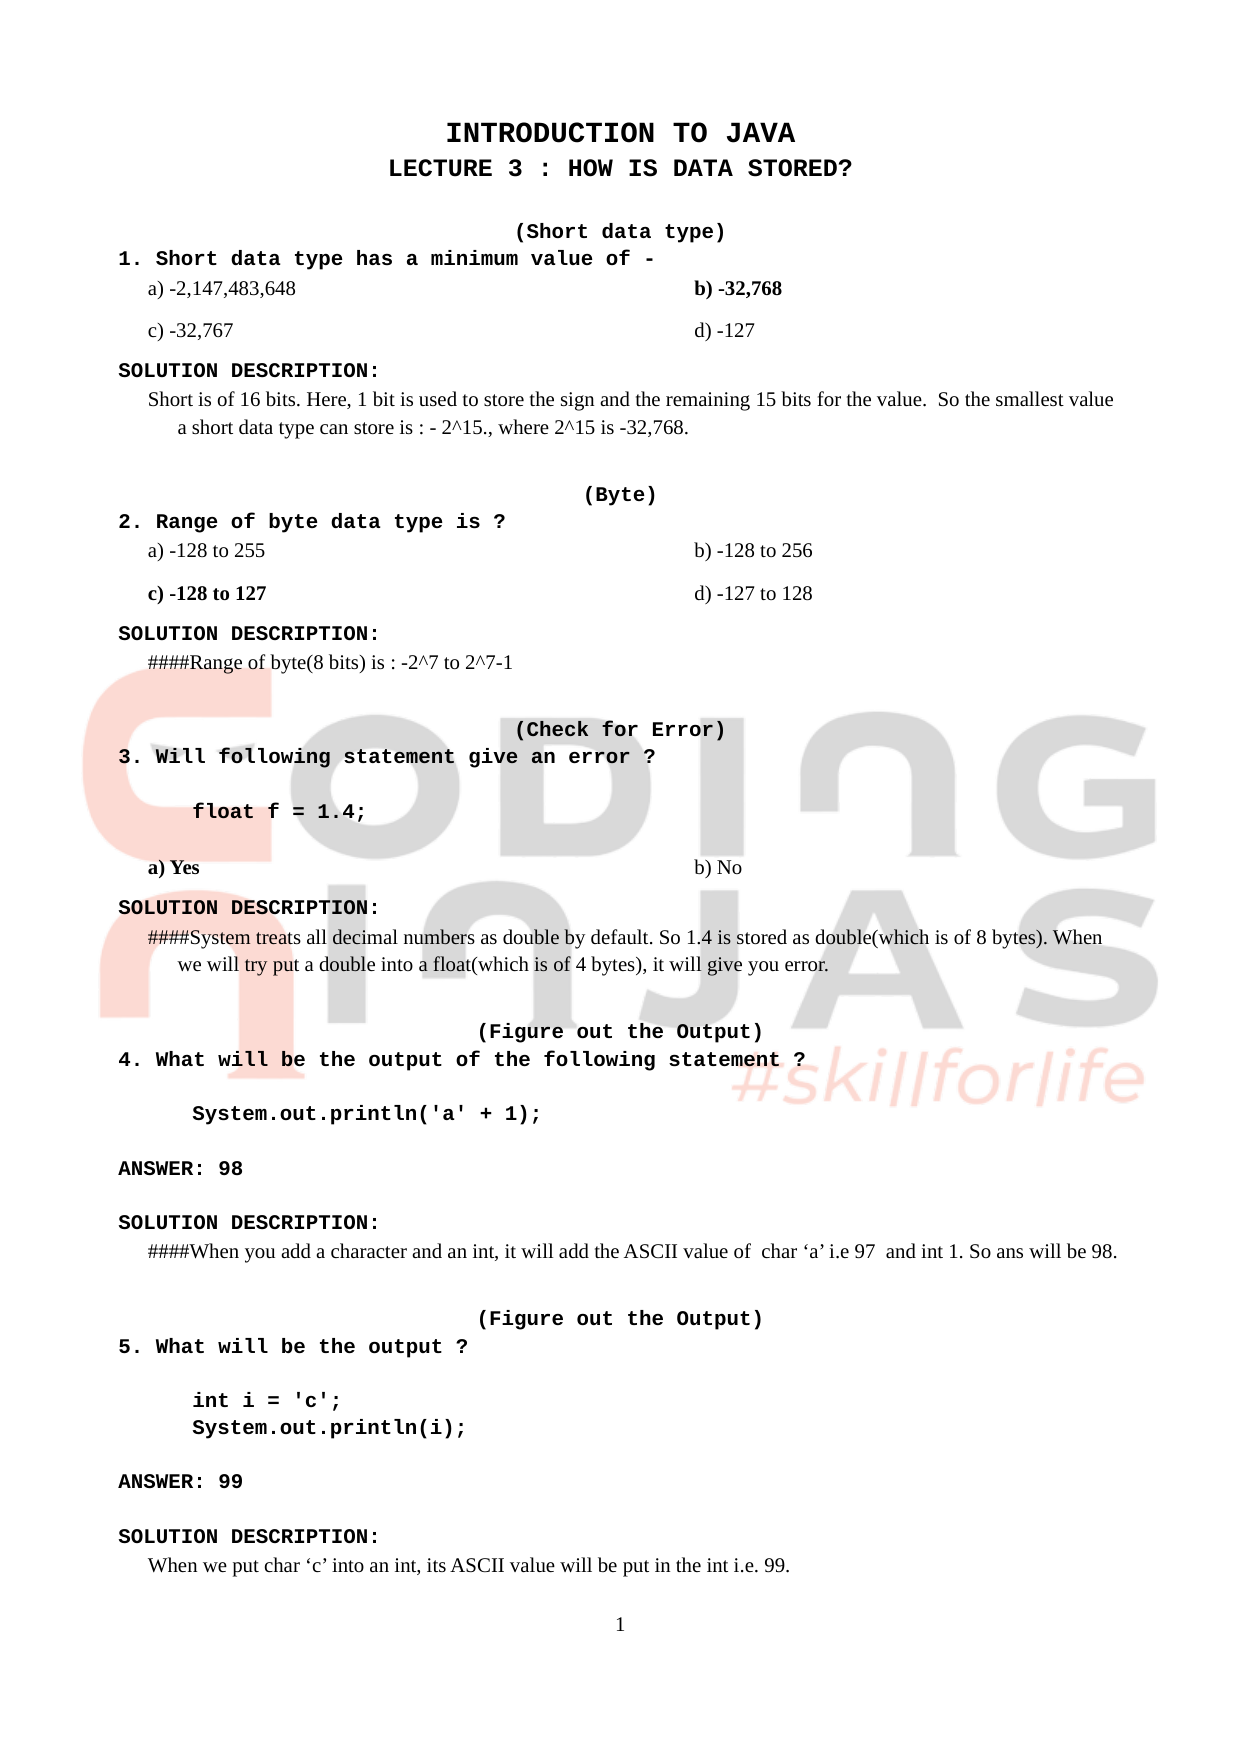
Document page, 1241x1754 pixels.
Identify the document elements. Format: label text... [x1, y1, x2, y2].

text SOLUTION DESCRIPTION: [118, 897, 1122, 921]
text 3. Will following statement give an error ? [118, 746, 1122, 770]
text 2. Range of byte data type is ? [118, 511, 1122, 535]
text SOLUTION DESCRIPTION: [118, 360, 1122, 383]
text ####When you add a character and an int, it will add the ASCII value of char ‘a’ i.e 97 and int 1. So ans will be 98. [148, 1239, 1122, 1263]
text SOLUTION DESCRIPTION: [118, 1212, 1122, 1236]
text ANSWER: 99 [118, 1472, 1122, 1495]
text (Figure out the Output) [118, 1022, 1122, 1045]
text INTRODUCTION TO JAVA [118, 118, 1122, 151]
text 1. Short data type has a minimum value of - [118, 248, 1122, 272]
text When we put char ‘c’ into an int, its ASCII value will be put in the int i.e. 99. [148, 1553, 1122, 1577]
text (Check for Error) [118, 719, 1122, 743]
text ####System treats all decimal numbers as double by default. So 1.4 is stored as double(which is of 8 bytes). When we will try put a double into a float(which is of 4 bytes), it will give you error. [148, 924, 1122, 976]
text SOLUTION DESCRIPTION: [118, 623, 1122, 646]
text ANSWER: 98 [118, 1157, 1122, 1181]
text ####Range of byte(8 bits) is : -2^7 to 2^7-1 [148, 650, 1122, 674]
text a) -2,147,483,648 b) -32,768 [148, 275, 1122, 299]
text a) -128 to 255 b) -128 to 256 [148, 538, 1122, 562]
text LECTURE 3 : HOW IS DATA STORED? [118, 156, 1122, 184]
text c) -128 to 127 d) -127 to 128 [148, 581, 1122, 604]
text (Figure out the Output) [118, 1308, 1122, 1332]
text System.out.println('a' + 1); [192, 1103, 1122, 1127]
text Short is of 16 bits. Here, 1 bit is used to store the sign and the remaining 15 bits for the value. So the smallest value a short data type can store is : - 2^15., where 2^15 is -32,768. [148, 387, 1122, 439]
text SOLUTION DESCRIPTION: [118, 1526, 1122, 1549]
text int i = 'c'; [192, 1390, 1122, 1414]
text System.out.println(i); [192, 1417, 1122, 1441]
text (Short data type) [118, 221, 1122, 245]
text 5. What will be the output ? [118, 1336, 1122, 1359]
text c) -32,767 d) -127 [148, 318, 1122, 342]
text 4. What will be the output of the following statement ? [118, 1049, 1122, 1072]
text float f = 1.4; [192, 801, 1122, 824]
text (Byte) [118, 484, 1122, 508]
text a) Yes b) No [148, 855, 1122, 879]
